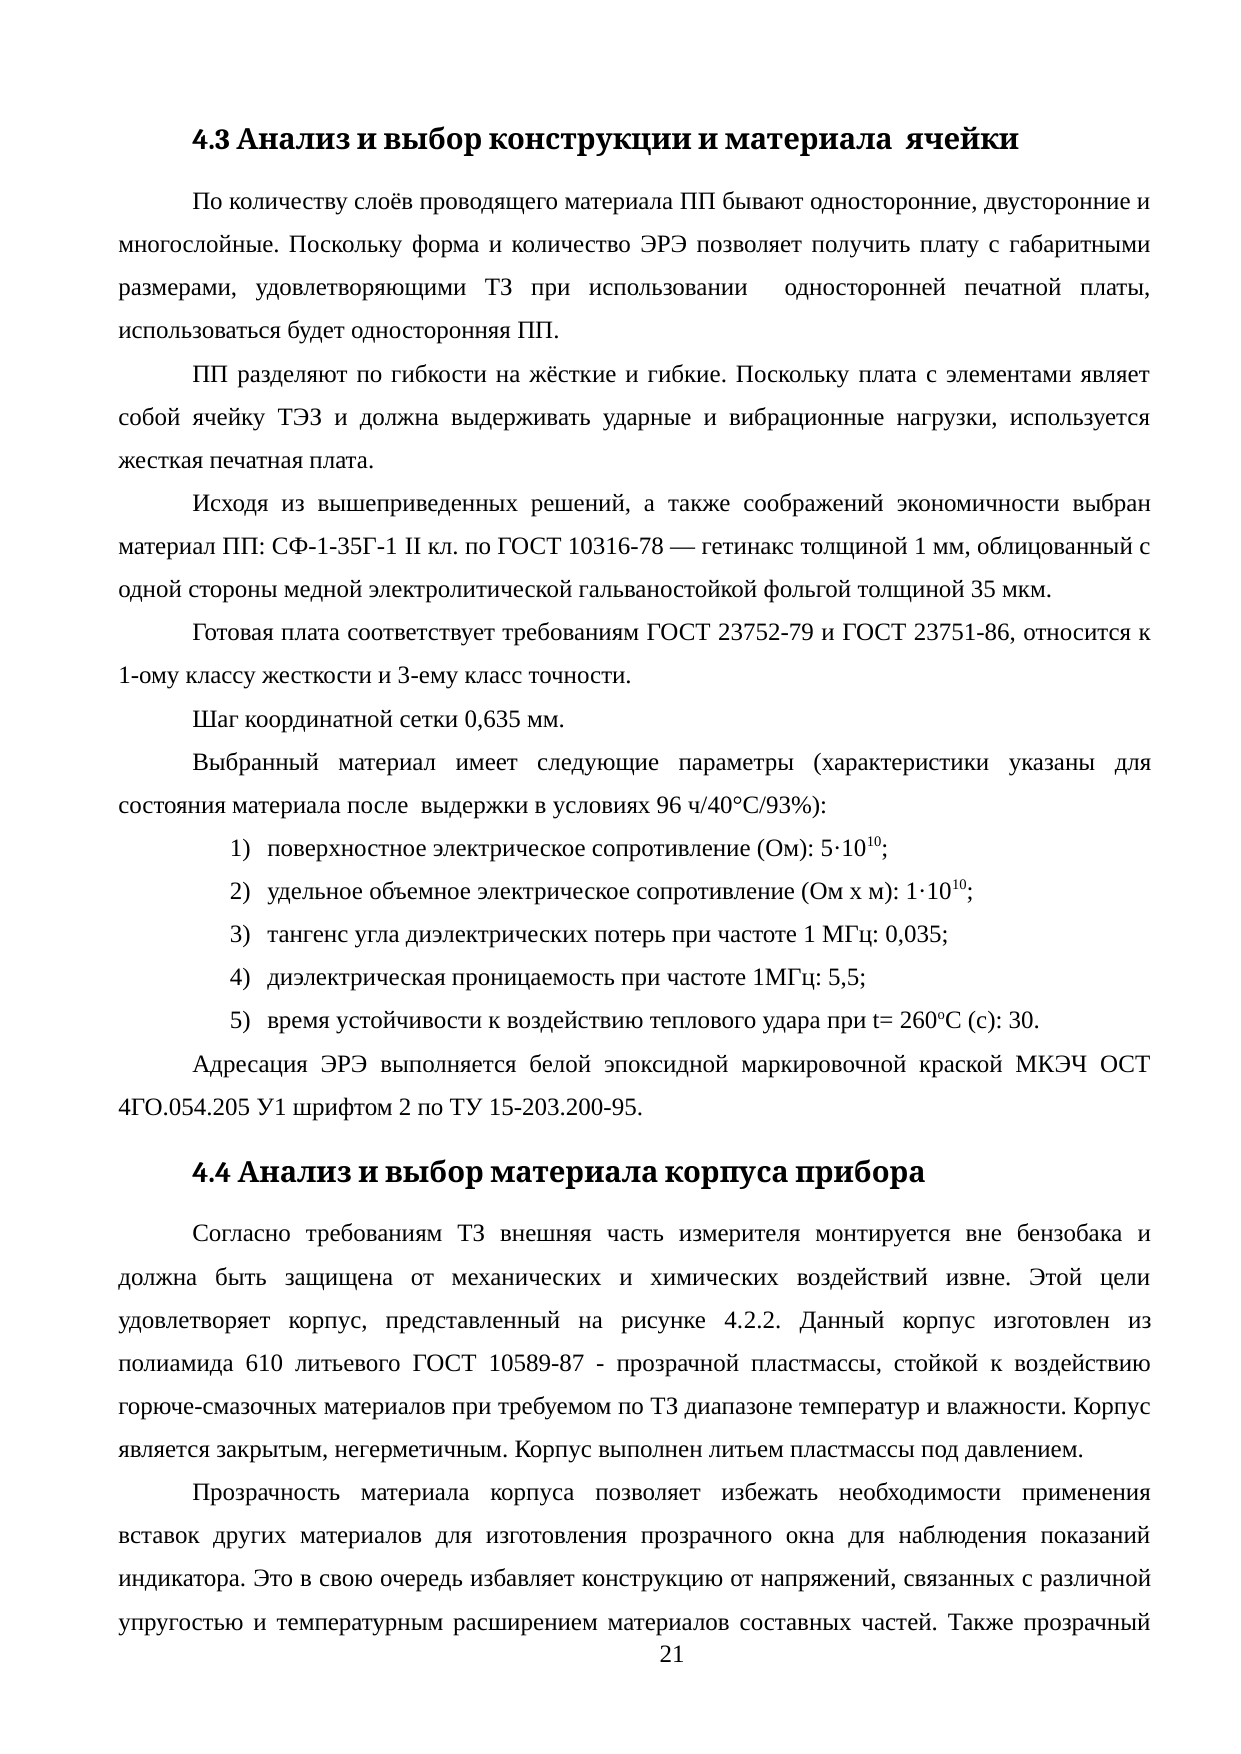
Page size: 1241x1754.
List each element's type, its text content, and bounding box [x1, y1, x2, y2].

list диэлектрическая проницаемость при частоте 1МГц: 5,5; [229, 962, 1152, 991]
text Выбранный материал имеет следующие параметры (характеристики указаны для состояния материала после выдержки в условиях 96 ч/40°С/93%): [118, 747, 1152, 819]
text Исходя из вышеприведенных решений, а также соображений экономичности выбран материал ПП: СФ-1-35Г-1 II кл. по ГОСТ 10316-78 — гетинакс толщиной 1 мм, облицованный с одной стороны медной электролитической гальваностойкой фольгой толщиной 35 мкм. [118, 488, 1152, 603]
text По количеству слоёв проводящего материала ПП бывают односторонние, двусторонние и многослойные. Поскольку форма и количество ЭРЭ позволяет получить плату с габаритными размерами, удовлетворяющими ТЗ при использовании односторонней печатной платы, использоваться будет односторонняя ПП. [118, 186, 1152, 344]
list тангенс угла диэлектрических потерь при частоте 1 МГц: 0,035; [229, 919, 1152, 948]
list время устойчивости к воздействию теплового удара при t= 260оС (с): 30. [229, 1006, 1152, 1034]
list поверхностное электрическое сопротивление (Ом): 5·1010; [229, 833, 1152, 862]
text Согласно требованиям ТЗ внешняя часть измерителя монтируется вне бензобака и должна быть защищена от механических и химических воздействий извне. Этой цели удовлетворяет корпус, представленный на рисунке 4.2.2. Данный корпус изготовлен из полиамида 610 литьевого ГОСТ 10589-87 - прозрачной пластмассы, стойкой к воздействию горюче-смазочных материалов при требуемом по ТЗ диапазоне температур и влажности. Корпус является закрытым, негерметичным. Корпус выполнен литьем пластмассы под давлением. [118, 1218, 1152, 1463]
list удельное объемное электрическое сопротивление (Ом х м): 1·1010; [229, 876, 1152, 905]
text Адресация ЭРЭ выполняется белой эпоксидной маркировочной краской МКЭЧ ОСТ 4ГО.054.205 У1 шрифтом 2 по ТУ 15-203.200-95. [118, 1049, 1152, 1121]
text ПП разделяют по гибкости на жёсткие и гибкие. Поскольку плата с элементами являет собой ячейку ТЭЗ и должна выдерживать ударные и вибрационные нагрузки, используется жесткая печатная плата. [118, 359, 1152, 474]
text Прозрачность материала корпуса позволяет избежать необходимости применения вставок других материалов для изготовления прозрачного окна для наблюдения показаний индикатора. Это в свою очередь избавляет конструкцию от напряжений, связанных с различной упругостью и температурным расширением материалов составных частей. Также прозрачный [118, 1477, 1152, 1635]
text Готовая плата соответствует требованиям ГОСТ 23752-79 и ГОСТ 23751-86, относится к 1-ому классу жесткости и 3-ему класс точности. [118, 617, 1152, 689]
subtitle 4.4 Анализ и выбор материала корпуса прибора [118, 1156, 1152, 1189]
text Шаг координатной сетки 0,635 мм. [118, 704, 1152, 732]
subtitle 4.3 Анализ и выбор конструкции и материала ячейки [118, 123, 1152, 157]
